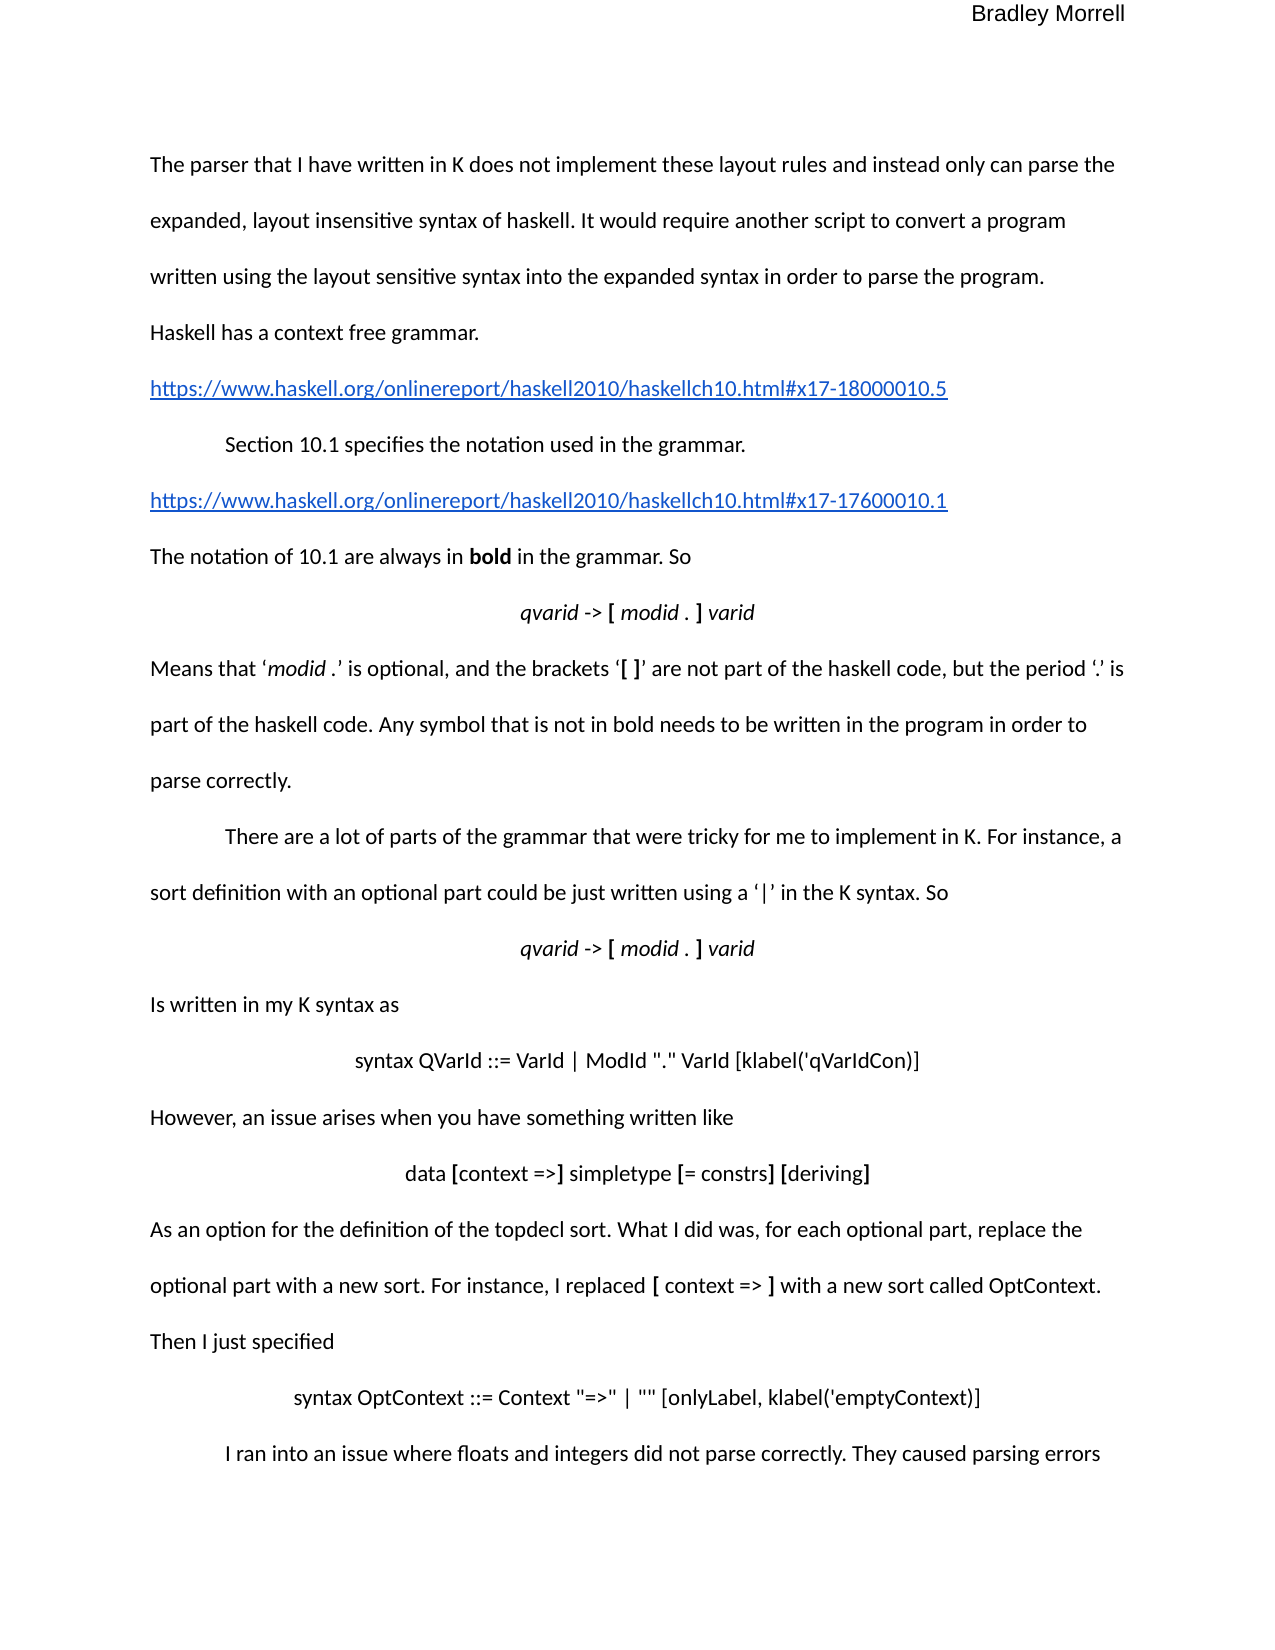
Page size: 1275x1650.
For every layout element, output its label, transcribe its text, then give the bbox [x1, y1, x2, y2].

text qvarid -> [ modid . ] varid [150, 598, 1125, 626]
text Section 10.1 specifies the notation used in the grammar. [150, 430, 1125, 458]
text Haskell has a context free grammar. [150, 318, 1125, 346]
text https://www.haskell.org/onlinereport/haskell2010/haskellch10.html#x17-17600010.1 [150, 486, 1125, 514]
text The parser that I have written in K does not implement these layout rules and instead only can parse the expanded, layout insensitive syntax of haskell. It would require another script to convert a program written using the layout sensitive syntax into the expanded syntax in order to parse the program. [150, 150, 1125, 290]
text The notation of 10.1 are always in bold in the grammar. So [150, 542, 1125, 570]
text qvarid -> [ modid . ] varid [150, 934, 1125, 963]
text Means that ‘modid .’ is optional, and the brackets ‘[ ]’ are not part of the haskell code, but the period ‘.’ is part of the haskell code. Any symbol that is not in bold needs to be written in the program in order to parse correctly. [150, 654, 1125, 794]
text https://www.haskell.org/onlinereport/haskell2010/haskellch10.html#x17-18000010.5 [150, 374, 1125, 402]
text However, an issue arises when you have something written like [150, 1103, 1125, 1131]
text As an option for the definition of the topdecl sort. What I did was, for each optional part, replace the optional part with a new sort. For instance, I replaced [ context => ] with a new sort called OptContext. Then I just specified [150, 1215, 1125, 1355]
text syntax QVarId ::= VarId | ModId "." VarId [klabel('qVarIdCon)] [150, 1047, 1125, 1075]
text I ran into an issue where floats and integers did not parse correctly. They caused parsing errors [150, 1439, 1125, 1467]
text Is written in my K syntax as [150, 991, 1125, 1019]
text syntax OptContext ::= Context "=>" | "" [onlyLabel, klabel('emptyContext)] [150, 1383, 1125, 1411]
text There are a lot of parts of the grammar that were tricky for me to implement in K. For instance, a sort definition with an optional part could be just written using a ‘|’ in the K syntax. So [150, 822, 1125, 907]
text data [context =>] simpletype [= constrs] [deriving] [150, 1159, 1125, 1187]
